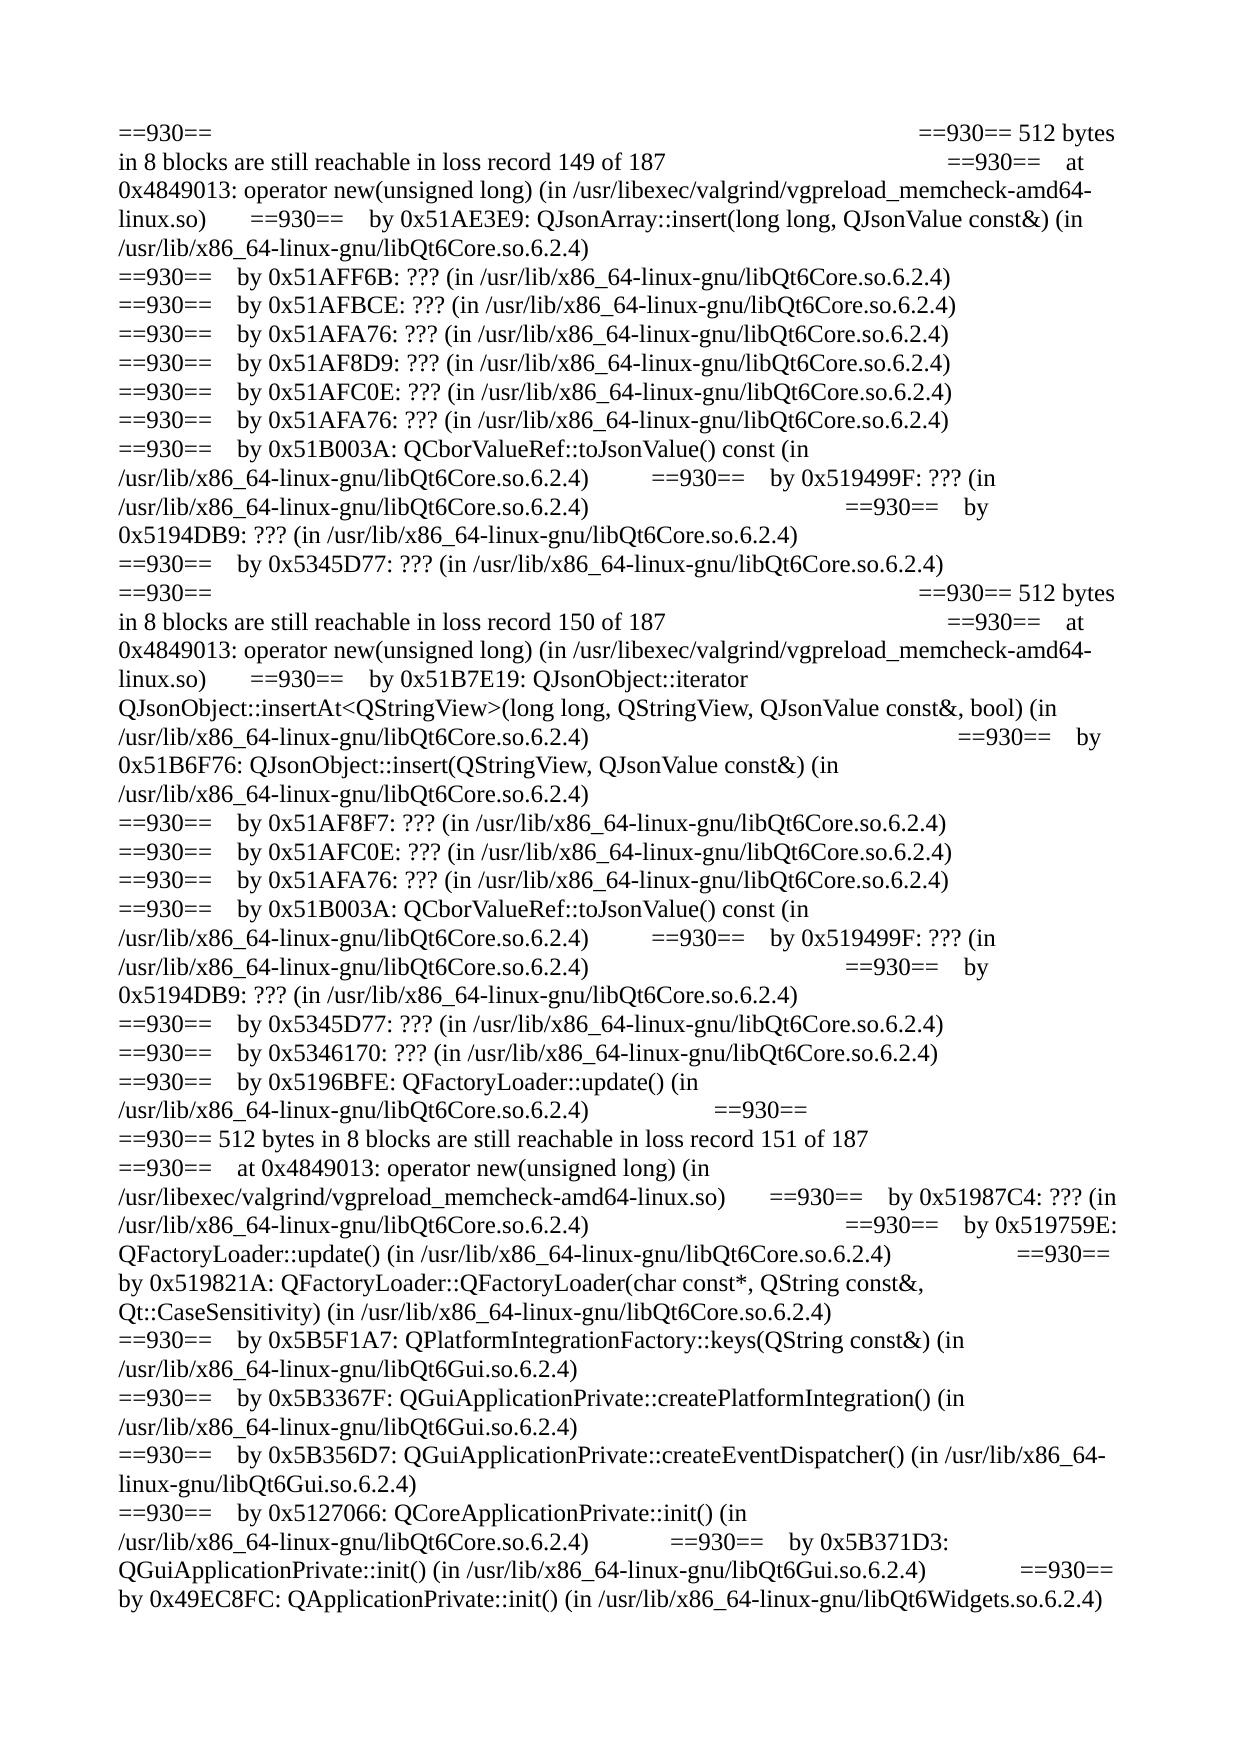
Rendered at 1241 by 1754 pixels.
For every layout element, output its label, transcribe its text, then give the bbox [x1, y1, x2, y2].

text ==930== ==930== 512 bytes in 8 blocks are still reachable in loss record 149 of 187 ==930== at 0x4849013: operator new(unsigned long) (in /usr/libexec/valgrind/vgpreload_memcheck-amd64-linux.so) ==930== by 0x51AE3E9: QJsonArray::insert(long long, QJsonValue const&) (in /usr/lib/x86_64-linux-gnu/libQt6Core.so.6.2.4) ==930== by 0x51AFF6B: ??? (in /usr/lib/x86_64-linux-gnu/libQt6Core.so.6.2.4) ==930== by 0x51AFBCE: ??? (in /usr/lib/x86_64-linux-gnu/libQt6Core.so.6.2.4) ==930== by 0x51AFA76: ??? (in /usr/lib/x86_64-linux-gnu/libQt6Core.so.6.2.4) ==930== by 0x51AF8D9: ??? (in /usr/lib/x86_64-linux-gnu/libQt6Core.so.6.2.4) ==930== by 0x51AFC0E: ??? (in /usr/lib/x86_64-linux-gnu/libQt6Core.so.6.2.4) ==930== by 0x51AFA76: ??? (in /usr/lib/x86_64-linux-gnu/libQt6Core.so.6.2.4) ==930== by 0x51B003A: QCborValueRef::toJsonValue() const (in /usr/lib/x86_64-linux-gnu/libQt6Core.so.6.2.4) ==930== by 0x519499F: ??? (in /usr/lib/x86_64-linux-gnu/libQt6Core.so.6.2.4) ==930== by 0x5194DB9: ??? (in /usr/lib/x86_64-linux-gnu/libQt6Core.so.6.2.4) ==930== by 0x5345D77: ??? (in /usr/lib/x86_64-linux-gnu/libQt6Core.so.6.2.4) ==930== ==930== 512 bytes in 8 blocks are still reachable in loss record 150 of 187 ==930== at 0x4849013: operator new(unsigned long) (in /usr/libexec/valgrind/vgpreload_memcheck-amd64-linux.so) ==930== by 0x51B7E19: QJsonObject::iterator QJsonObject::insertAt<QStringView>(long long, QStringView, QJsonValue const&, bool) (in /usr/lib/x86_64-linux-gnu/libQt6Core.so.6.2.4) ==930== by 0x51B6F76: QJsonObject::insert(QStringView, QJsonValue const&) (in /usr/lib/x86_64-linux-gnu/libQt6Core.so.6.2.4) ==930== by 0x51AF8F7: ??? (in /usr/lib/x86_64-linux-gnu/libQt6Core.so.6.2.4) ==930== by 0x51AFC0E: ??? (in /usr/lib/x86_64-linux-gnu/libQt6Core.so.6.2.4) ==930== by 0x51AFA76: ??? (in /usr/lib/x86_64-linux-gnu/libQt6Core.so.6.2.4) ==930== by 0x51B003A: QCborValueRef::toJsonValue() const (in /usr/lib/x86_64-linux-gnu/libQt6Core.so.6.2.4) ==930== by 0x519499F: ??? (in /usr/lib/x86_64-linux-gnu/libQt6Core.so.6.2.4) ==930== by 0x5194DB9: ??? (in /usr/lib/x86_64-linux-gnu/libQt6Core.so.6.2.4) ==930== by 0x5345D77: ??? (in /usr/lib/x86_64-linux-gnu/libQt6Core.so.6.2.4) ==930== by 0x5346170: ??? (in /usr/lib/x86_64-linux-gnu/libQt6Core.so.6.2.4) ==930== by 0x5196BFE: QFactoryLoader::update() (in /usr/lib/x86_64-linux-gnu/libQt6Core.so.6.2.4) ==930== ==930== 512 bytes in 8 blocks are still reachable in loss record 151 of 187 ==930== at 0x4849013: operator new(unsigned long) (in /usr/libexec/valgrind/vgpreload_memcheck-amd64-linux.so) ==930== by 0x51987C4: ??? (in /usr/lib/x86_64-linux-gnu/libQt6Core.so.6.2.4) ==930== by 0x519759E: QFactoryLoader::update() (in /usr/lib/x86_64-linux-gnu/libQt6Core.so.6.2.4) ==930== by 0x519821A: QFactoryLoader::QFactoryLoader(char const*, QString const&, Qt::CaseSensitivity) (in /usr/lib/x86_64-linux-gnu/libQt6Core.so.6.2.4) ==930== by 0x5B5F1A7: QPlatformIntegrationFactory::keys(QString const&) (in /usr/lib/x86_64-linux-gnu/libQt6Gui.so.6.2.4) ==930== by 0x5B3367F: QGuiApplicationPrivate::createPlatformIntegration() (in /usr/lib/x86_64-linux-gnu/libQt6Gui.so.6.2.4) ==930== by 0x5B356D7: QGuiApplicationPrivate::createEventDispatcher() (in /usr/lib/x86_64-linux-gnu/libQt6Gui.so.6.2.4) ==930== by 0x5127066: QCoreApplicationPrivate::init() (in /usr/lib/x86_64-linux-gnu/libQt6Core.so.6.2.4) ==930== by 0x5B371D3: QGuiApplicationPrivate::init() (in /usr/lib/x86_64-linux-gnu/libQt6Gui.so.6.2.4) ==930== by 0x49EC8FC: QApplicationPrivate::init() (in /usr/lib/x86_64-linux-gnu/libQt6Widgets.so.6.2.4) [118, 118, 1122, 1613]
